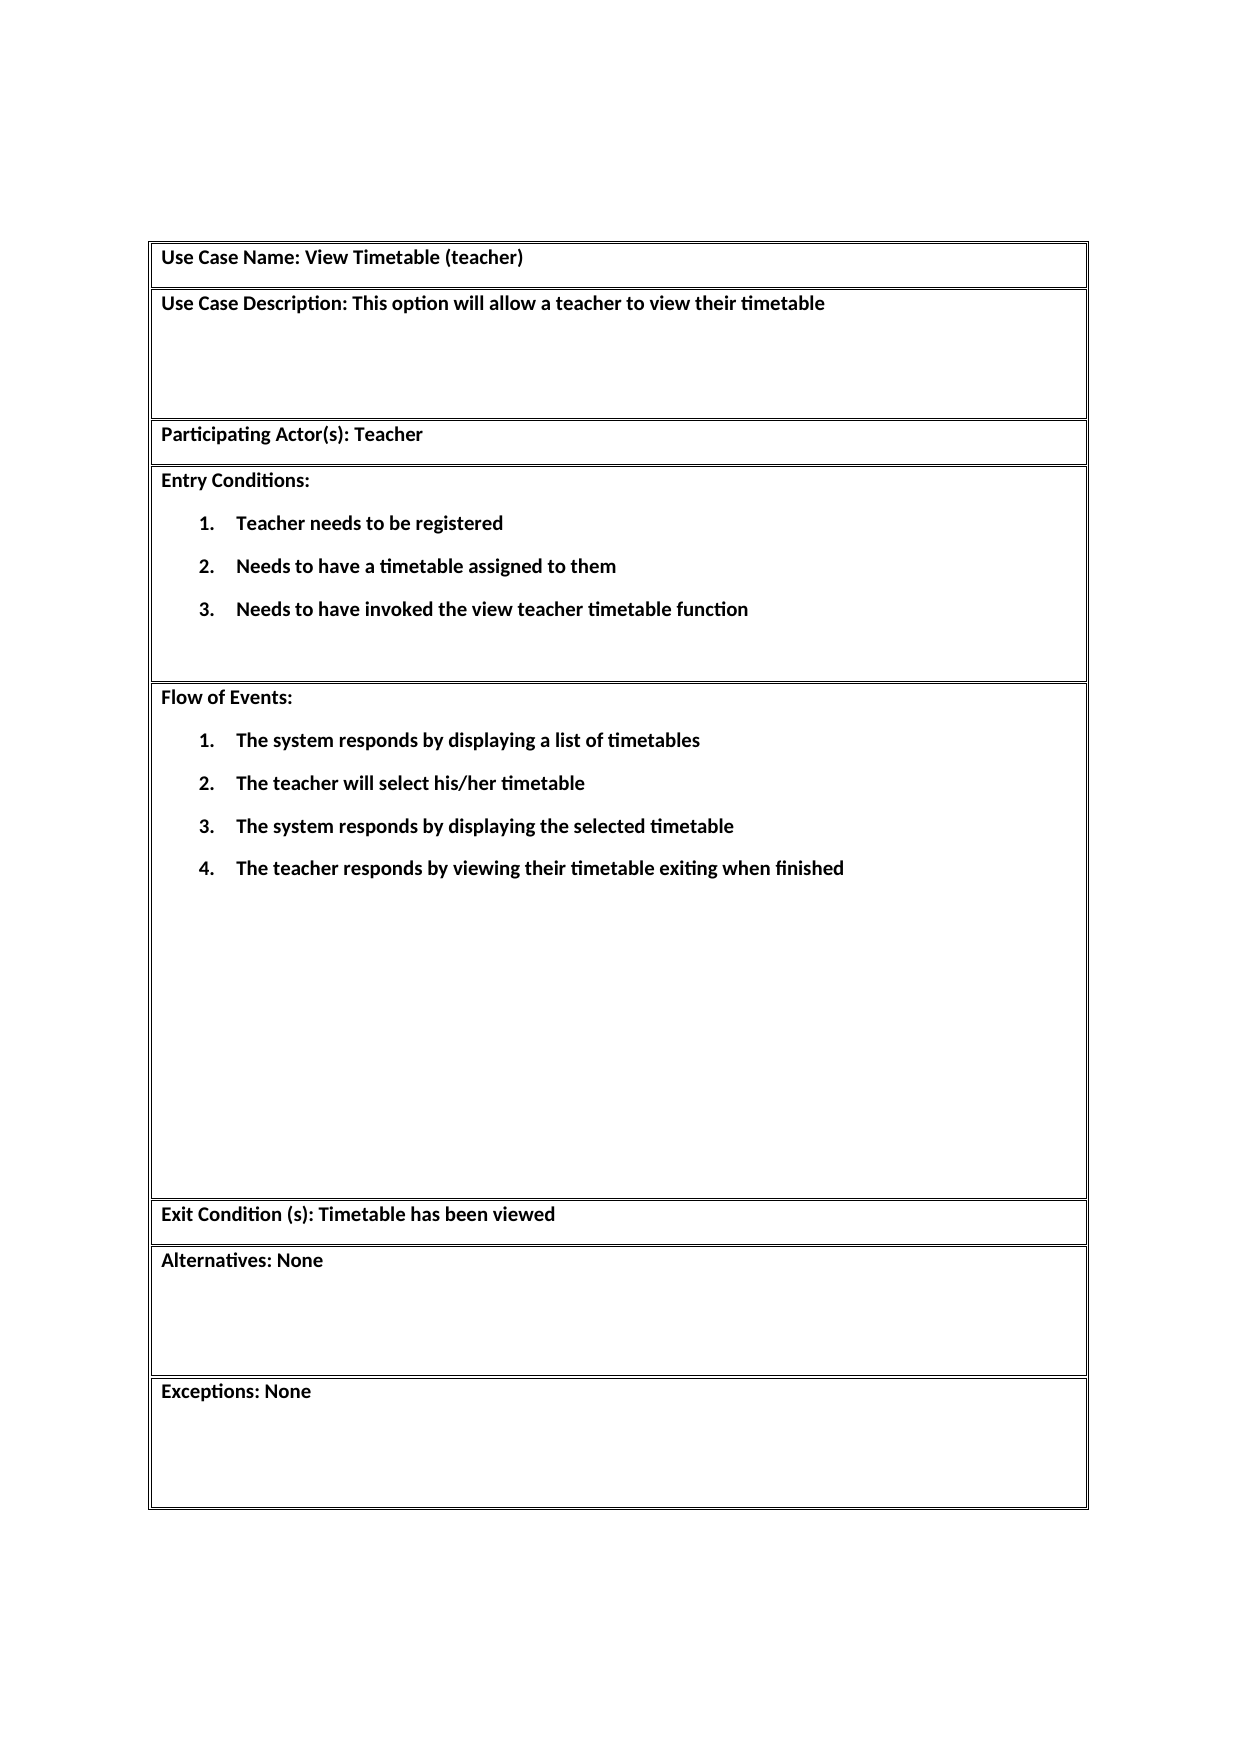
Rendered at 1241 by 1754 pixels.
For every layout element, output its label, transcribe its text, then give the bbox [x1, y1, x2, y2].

table_cell Flow of Events: The system responds by displaying a list of timetables The teacher will select his/her timetable The system responds by displaying the selected timetable The teacher responds by viewing their timetable exiting when finished [152, 684, 1086, 1198]
table_cell Exceptions: None [152, 1379, 1086, 1507]
table_header Use Case Name: View Timetable (teacher) [152, 244, 1086, 287]
table_cell Use Case Description: This option will allow a teacher to view their timetable [152, 290, 1086, 418]
table_cell Participating Actor(s): Teacher [152, 421, 1086, 464]
table_cell Alternatives: None [152, 1247, 1086, 1375]
table_cell Entry Conditions: Teacher needs to be registered Needs to have a timetable assigned to them Needs to have invoked the view teacher timetable function [152, 467, 1086, 681]
table_cell Exit Condition (s): Timetable has been viewed [152, 1201, 1086, 1244]
